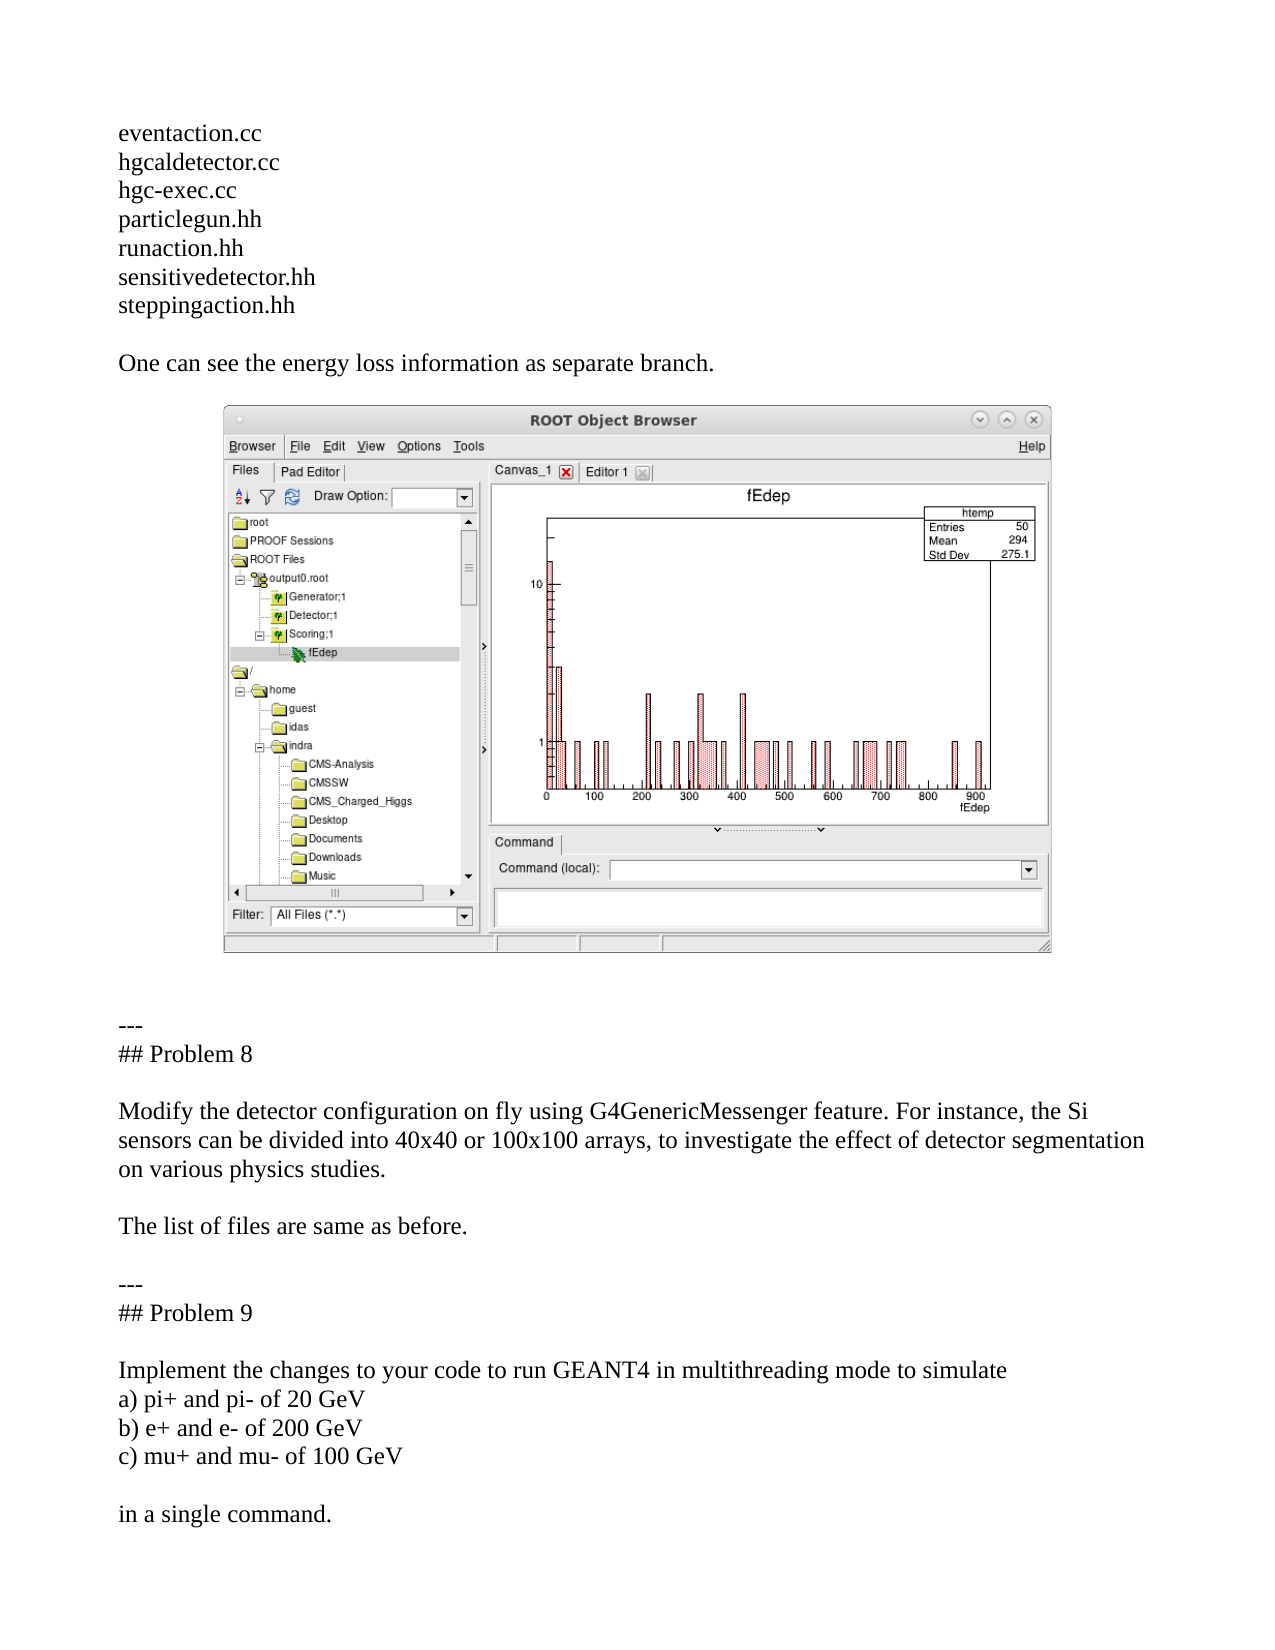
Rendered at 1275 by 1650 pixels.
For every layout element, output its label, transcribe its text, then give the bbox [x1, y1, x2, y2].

text One can see the energy loss information as separate branch. [118, 348, 1157, 377]
text The list of files are same as before. [118, 1211, 1157, 1240]
text a) pi+ and pi- of 20 GeV [118, 1384, 1157, 1413]
text particlegun.hh [118, 204, 1157, 233]
text Implement the changes to your code to run GEANT4 in multithreading mode to simulate [118, 1355, 1157, 1384]
picture [223, 405, 1052, 953]
text steppingaction.hh [118, 291, 1157, 319]
text sensitivedetector.hh [118, 262, 1157, 291]
text in a single command. [118, 1499, 1157, 1528]
text Modify the detector configuration on fly using G4GenericMessenger feature. For instance, the Si sensors can be divided into 40x40 or 100x100 arrays, to investigate the effect of detector segmentation on various physics studies. [118, 1096, 1157, 1183]
text hgc-exec.cc [118, 176, 1157, 204]
text ## Problem 9 [118, 1298, 1157, 1326]
text --- [118, 1269, 1157, 1298]
text --- [118, 1010, 1157, 1039]
text c) mu+ and mu- of 100 GeV [118, 1441, 1157, 1470]
text b) e+ and e- of 200 GeV [118, 1413, 1157, 1441]
text ## Problem 8 [118, 1039, 1157, 1068]
text runaction.hh [118, 233, 1157, 262]
text hgcaldetector.cc [118, 147, 1157, 176]
text eventaction.cc [118, 118, 1157, 147]
